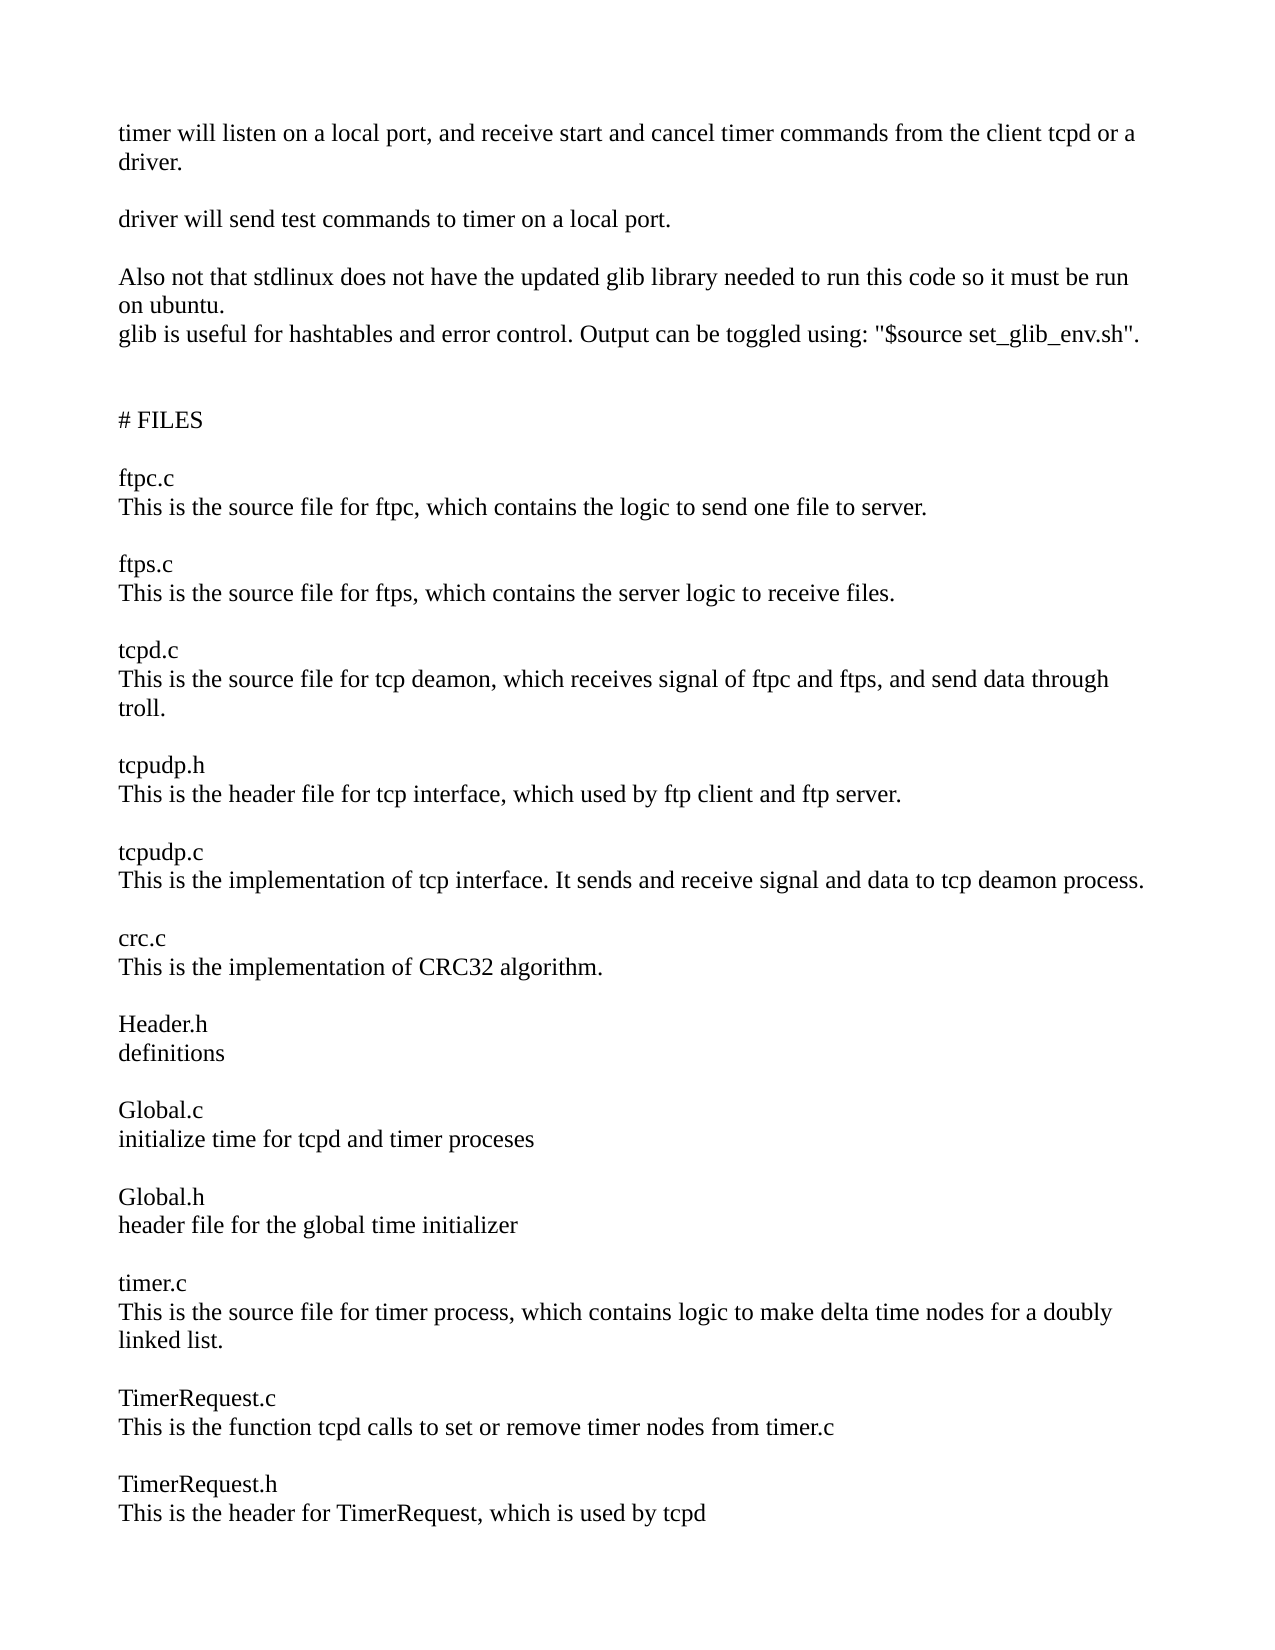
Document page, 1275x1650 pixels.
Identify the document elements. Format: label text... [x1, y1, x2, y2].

text tcpudp.c [118, 837, 1157, 866]
text tcpd.c [118, 636, 1157, 664]
text Global.c [118, 1096, 1157, 1124]
text # FILES [118, 406, 1157, 434]
text timer.c [118, 1268, 1157, 1297]
text ftps.c [118, 549, 1157, 578]
text TimerRequest.c [118, 1383, 1157, 1412]
text This is the header for TimerRequest, which is used by tcpd [118, 1498, 1157, 1527]
text driver will send test commands to timer on a local port. [118, 204, 1157, 233]
text Global.h [118, 1182, 1157, 1211]
text This is the function tcpd calls to set or remove timer nodes from timer.c [118, 1412, 1157, 1441]
text crc.c [118, 923, 1157, 952]
text ftpc.c [118, 463, 1157, 492]
text tcpudp.h [118, 751, 1157, 779]
text This is the header file for tcp interface, which used by ftp client and ftp server. [118, 779, 1157, 808]
text header file for the global time initializer [118, 1211, 1157, 1239]
text glib is useful for hashtables and error control. Output can be toggled using: "$source set_glib_env.sh". [118, 319, 1157, 348]
text definitions [118, 1038, 1157, 1067]
text This is the implementation of CRC32 algorithm. [118, 952, 1157, 981]
text TimerRequest.h [118, 1469, 1157, 1498]
text This is the source file for ftps, which contains the server logic to receive files. [118, 578, 1157, 607]
text This is the source file for tcp deamon, which receives signal of ftpc and ftps, and send data through troll. [118, 664, 1157, 722]
text Header.h [118, 1009, 1157, 1038]
text timer will listen on a local port, and receive start and cancel timer commands from the client tcpd or a driver. [118, 118, 1157, 176]
text This is the source file for timer process, which contains logic to make delta time nodes for a doubly linked list. [118, 1297, 1157, 1354]
text This is the implementation of tcp interface. It sends and receive signal and data to tcp deamon process. [118, 866, 1157, 894]
text Also not that stdlinux does not have the updated glib library needed to run this code so it must be run on ubuntu. [118, 262, 1157, 319]
text initialize time for tcpd and timer proceses [118, 1124, 1157, 1153]
text This is the source file for ftpc, which contains the logic to send one file to server. [118, 492, 1157, 521]
